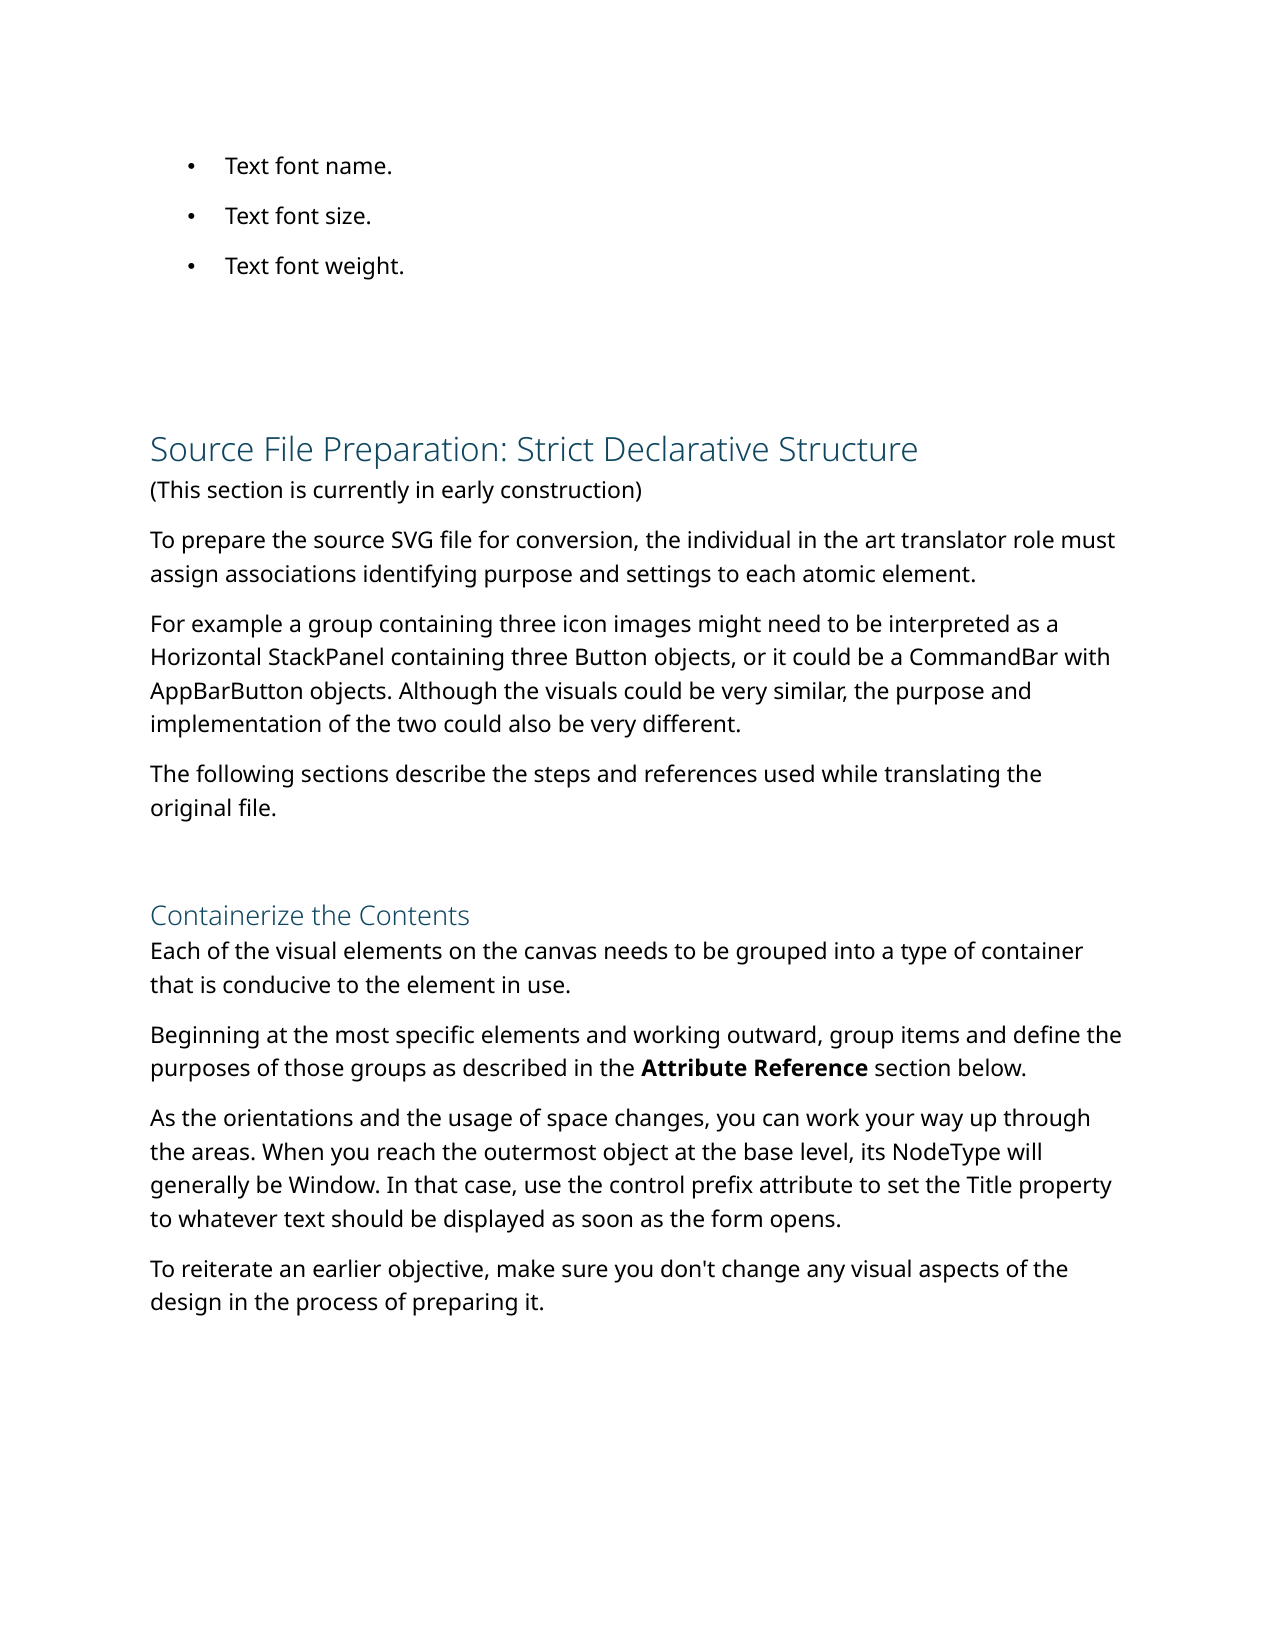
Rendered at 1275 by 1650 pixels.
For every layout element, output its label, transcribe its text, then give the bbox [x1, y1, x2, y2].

text Each of the visual elements on the canvas needs to be grouped into a type of container that is conducive to the element in use. [150, 935, 1125, 1000]
subtitle Source File Preparation: Strict Declarative Structure [150, 426, 1125, 471]
text (This section is currently in early construction) [150, 474, 1125, 505]
subtitle Containerize the Contents [150, 896, 1125, 933]
list Text font size. [187, 200, 1125, 231]
text As the orientations and the usage of space changes, you can work your way up through the areas. When you reach the outermost object at the base level, its NodeType will generally be Window. In that case, use the control prefix attribute to set the Title property to whatever text should be displayed as soon as the form opens. [150, 1102, 1125, 1234]
list Text font weight. [187, 250, 1125, 281]
text To reiterate an earlier objective, make sure you don't change any visual aspects of the design in the process of preparing it. [150, 1253, 1125, 1317]
list Text font name. [187, 150, 1125, 181]
text Beginning at the most specific elements and working outward, group items and define the purposes of those groups as described in the Attribute Reference section below. [150, 1019, 1125, 1083]
text To prepare the source SVG file for conversion, the individual in the art translator role must assign associations identifying purpose and settings to each atomic element. [150, 524, 1125, 589]
text The following sections describe the steps and references used while translating the original file. [150, 758, 1125, 823]
text For example a group containing three icon images might need to be interpreted as a Horizontal StackPanel containing three Button objects, or it could be a CommandBar with AppBarButton objects. Although the visuals could be very similar, the purpose and implementation of the two could also be very different. [150, 608, 1125, 739]
